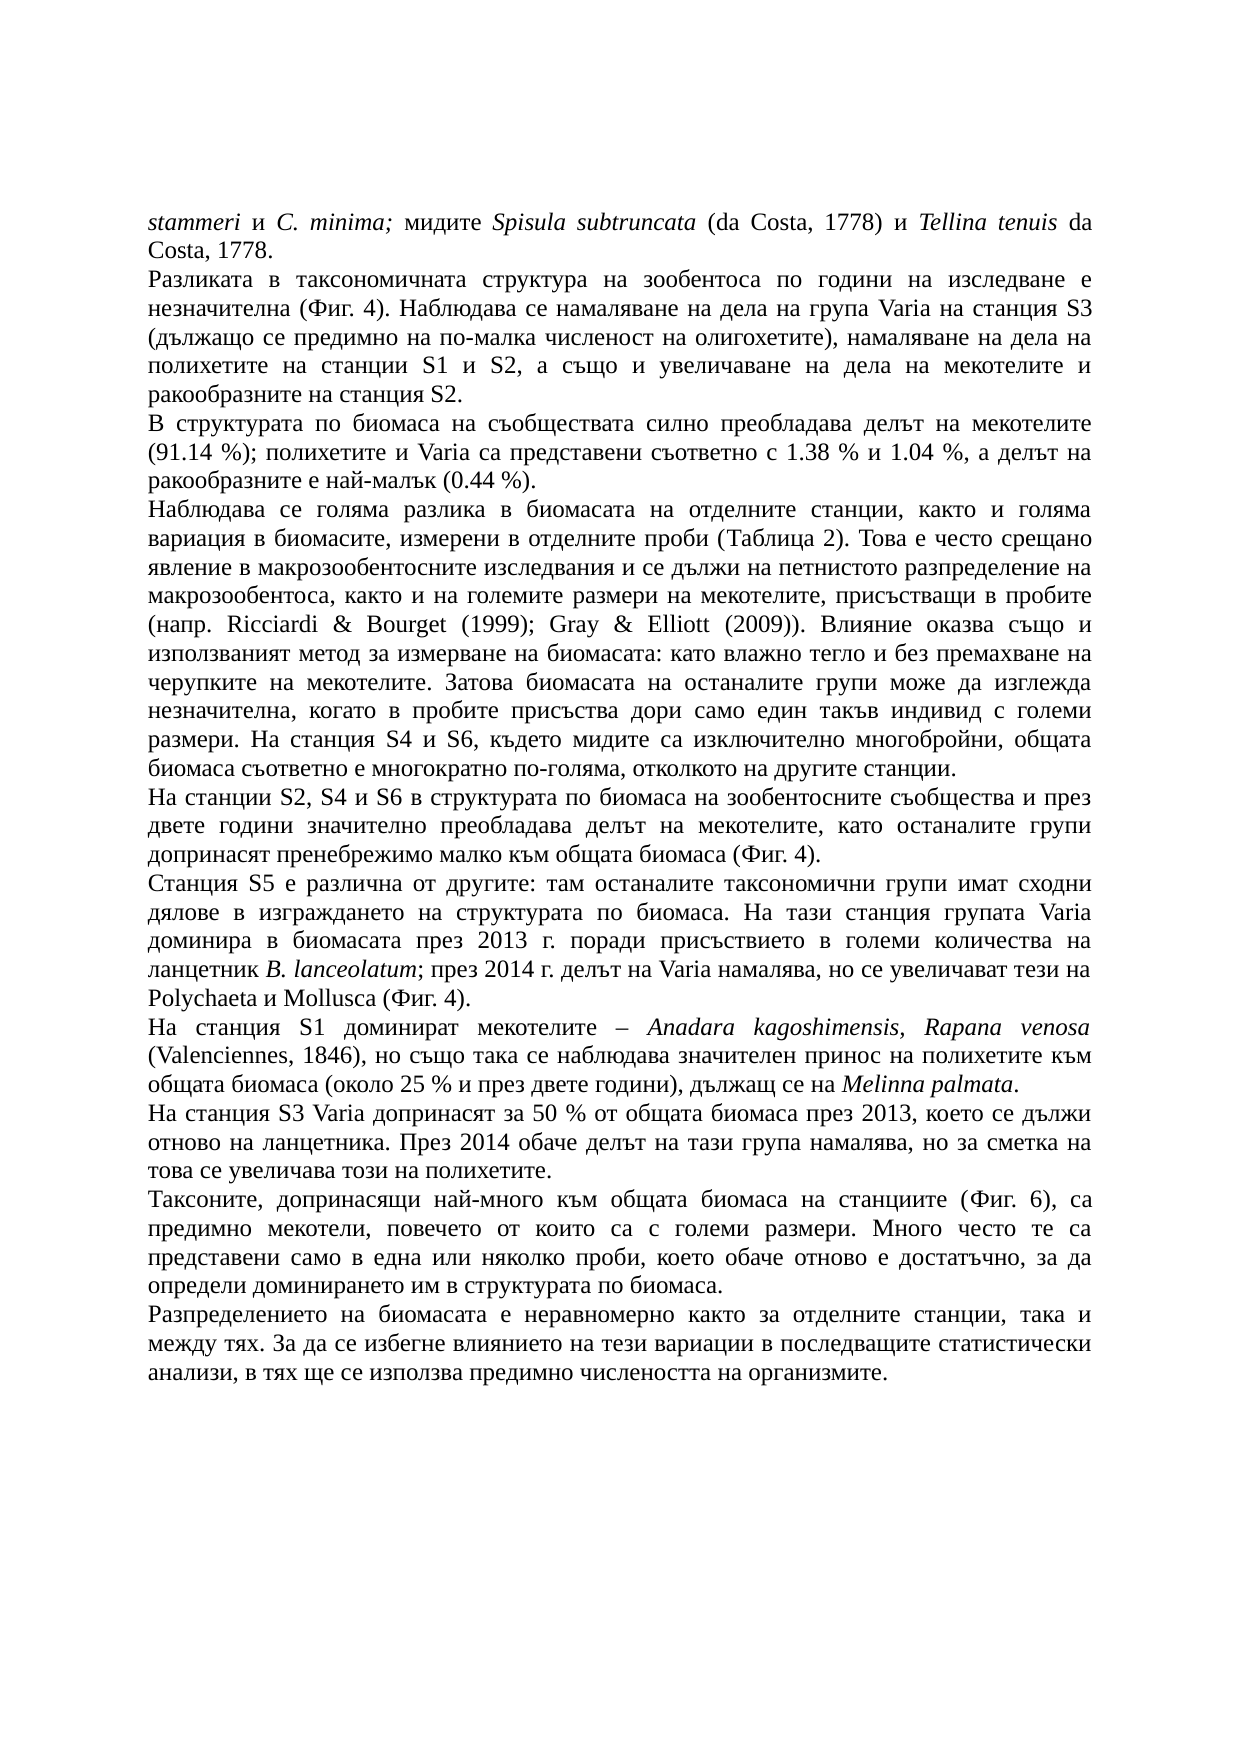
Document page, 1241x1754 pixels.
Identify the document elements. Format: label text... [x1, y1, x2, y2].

text На станция S3 Varia допринасят за 50 % от общата биомаса през 2013, което се дължи отново на ланцетника. През 2014 обаче делът на тази група намалява, но за сметка на това се увеличава този на полихетите. [148, 1098, 1093, 1184]
text stammeri и C. minima; мидите Spisula subtruncata (da Costa, 1778) и Tellina tenuis da Costa, 1778. [148, 207, 1093, 264]
text Разпределението на биомасата е неравномерно както за отделните станции, така и между тях. За да се избегне влиянието на тези вариации в последващите статистически анализи, в тях ще се използва предимно числеността на организмите. [148, 1299, 1093, 1385]
text На станция S1 доминират мекотелите – Anadara kagoshimensis, Rapana venosa (Valenciennes, 1846), но също така се наблюдава значителен принос на полихетите към общата биомаса (около 25 % и през двете години), дължащ се на Melinna palmata. [148, 1012, 1093, 1098]
text Наблюдава се голяма разлика в биомасата на отделните станции, както и голяма вариация в биомасите, измерени в отделните проби (Таблица 2). Това е често срещано явление в макрозообентосните изследвания и се дължи на петнистото разпределение на макрозообентоса, както и на големите размери на мекотелите, присъстващи в пробите (напр. Ricciardi & Bourget (1999); Gray & Elliott (2009)). Влияние оказва също и използваният метод за измерване на биомасата: като влажно тегло и без премахване на черупките на мекотелите. Затова биомасата на останалите групи може да изглежда незначителна, когато в пробите присъства дори само един такъв индивид с големи размери. На станция S4 и S6, където мидите са изключително многобройни, общата биомаса съответно е многократно по-голяма, отколкото на другите станции. [148, 494, 1093, 782]
text В структурата по биомаса на съобществата силно преобладава делът на мекотелите (91.14 %); полихетите и Varia са представени съответно с 1.38 % и 1.04 %, а делът на ракообразните е най-малък (0.44 %). [148, 408, 1093, 494]
text Таксоните, допринасящи най-много към общата биомаса на станциите (Фиг. 6), са предимно мекотели, повечето от които са с големи размери. Много често те са представени само в една или няколко проби, което обаче отново е достатъчно, за да определи доминирането им в структурата по биомаса. [148, 1184, 1093, 1299]
text На станции S2, S4 и S6 в структурата по биомаса на зообентосните съобщества и през двете години значително преобладава делът на мекотелите, като останалите групи допринасят пренебрежимо малко към общата биомаса (Фиг. 4). [148, 782, 1093, 868]
text Разликата в таксономичната структура на зообентоса по години на изследване е незначителна (Фиг. 4). Наблюдава се намаляване на дела на група Varia на станция S3 (дължащо се предимно на по-малка численост на олигохетите), намаляване на дела на полихетите на станции S1 и S2, а също и увеличаване на дела на мекотелите и ракообразните на станция S2. [148, 264, 1093, 408]
text Станция S5 е различна от другите: там останалите таксономични групи имат сходни дялове в изграждането на структурата по биомаса. На тази станция групата Varia доминира в биомасата през 2013 г. поради присъствието в големи количества на ланцетник B. lanceolatum; през 2014 г. делът на Varia намалява, но се увеличават тези на Polychaeta и Mollusca (Фиг. 4). [148, 868, 1093, 1012]
